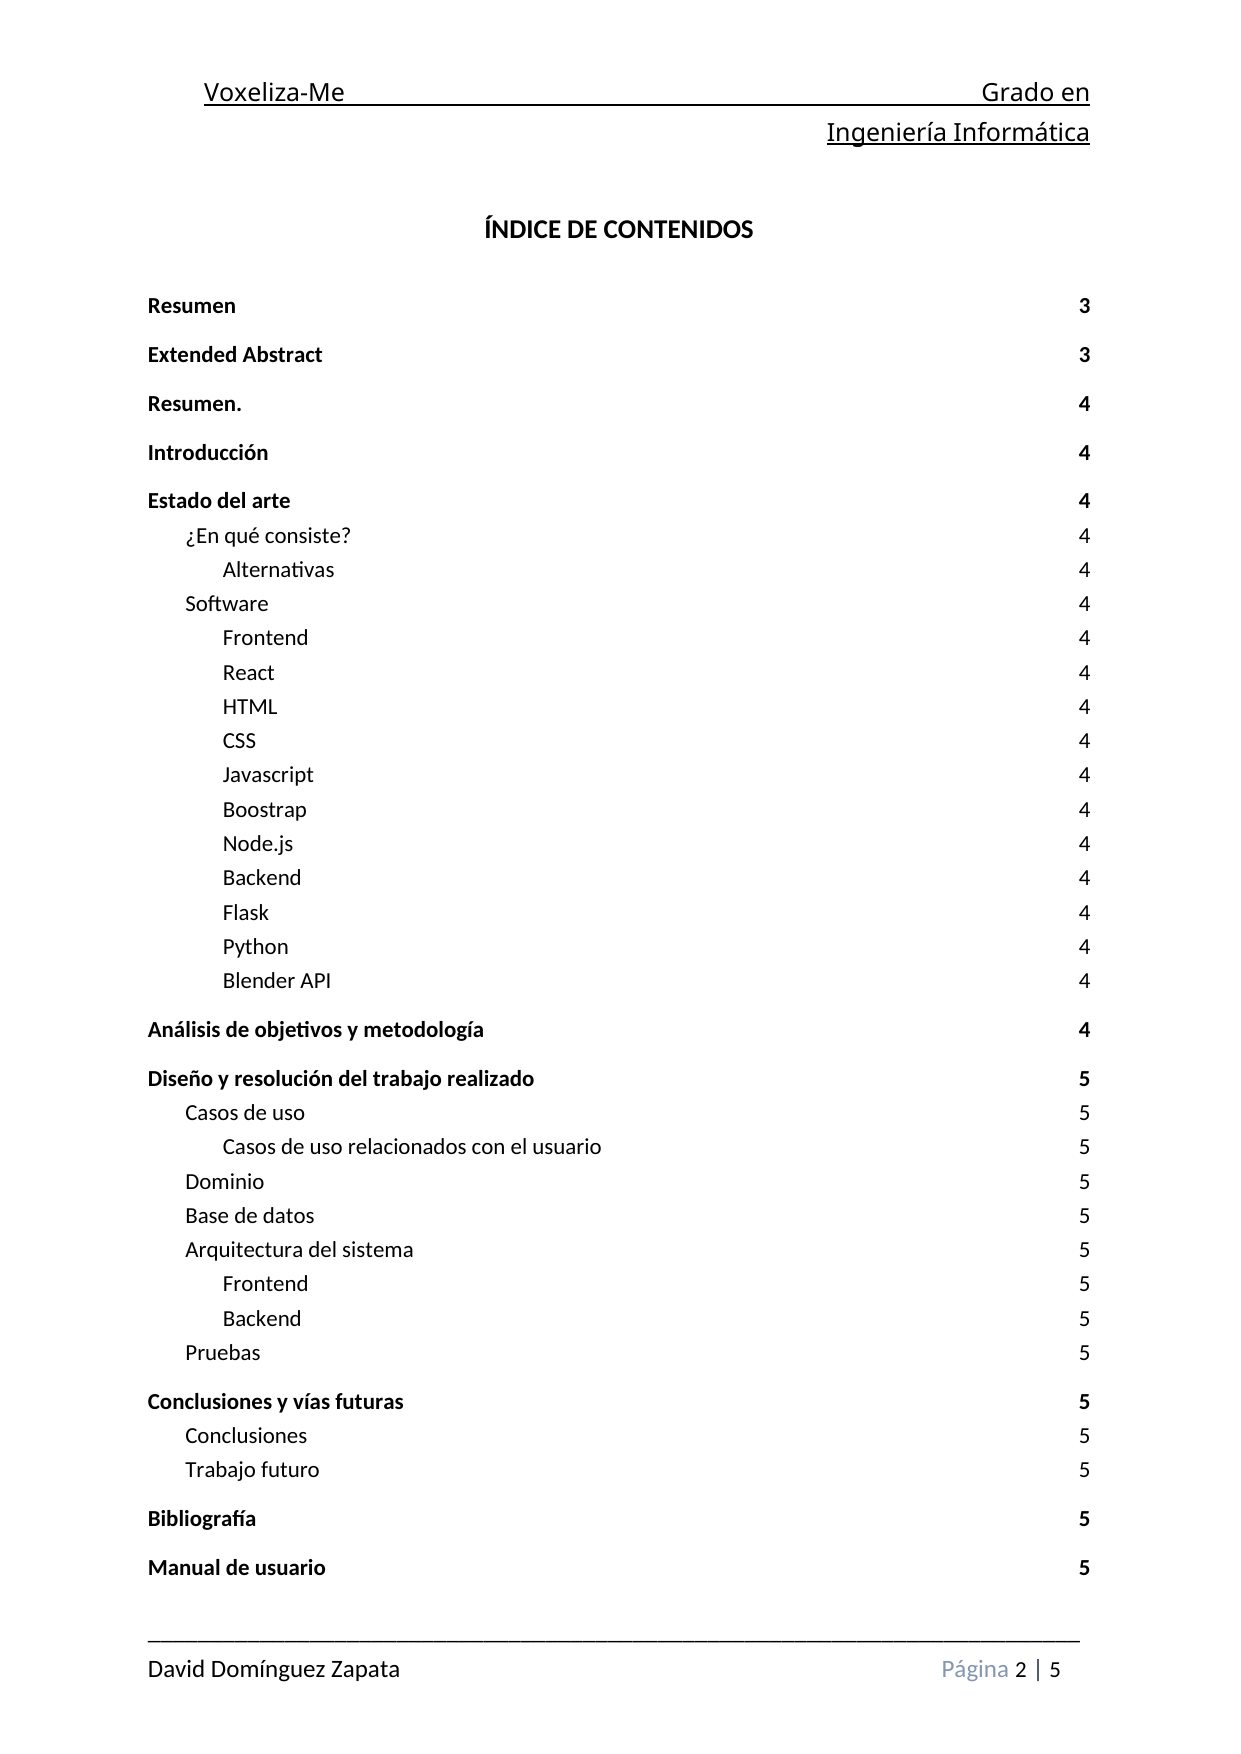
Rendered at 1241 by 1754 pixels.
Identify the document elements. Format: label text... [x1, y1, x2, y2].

text HTML 4 [223, 692, 1090, 720]
text Extended Abstract 3 [148, 340, 1090, 368]
text Node.js 4 [223, 829, 1090, 857]
text Dominio 5 [185, 1167, 1090, 1195]
text ¿En qué consiste? 4 [185, 521, 1090, 549]
text React 4 [223, 658, 1090, 686]
text Diseño y resolución del trabajo realizado 5 [148, 1064, 1090, 1092]
text ÍNDICE DE CONTENIDOS [148, 213, 1090, 246]
text Flask 4 [223, 898, 1090, 926]
text Backend 4 [223, 863, 1090, 891]
text Frontend 4 [223, 623, 1090, 652]
text Software 4 [185, 589, 1090, 617]
text Base de datos 5 [185, 1201, 1090, 1229]
text Alternativas 4 [223, 555, 1090, 583]
text Introducción 4 [148, 438, 1090, 466]
text Boostrap 4 [223, 795, 1090, 823]
text Trabajo futuro 5 [185, 1456, 1090, 1483]
text Frontend 5 [223, 1269, 1090, 1298]
text CSS 4 [223, 726, 1090, 754]
text Conclusiones 5 [185, 1421, 1090, 1449]
text Manual de usuario 5 [148, 1553, 1090, 1581]
text Resumen 3 [148, 291, 1090, 319]
text Python 4 [223, 932, 1090, 960]
text Pruebas 5 [185, 1338, 1090, 1366]
text Javascript 4 [223, 761, 1090, 789]
text Backend 5 [223, 1304, 1090, 1332]
text Arquitectura del sistema 5 [185, 1235, 1090, 1263]
text Bibliografía 5 [148, 1504, 1090, 1532]
text Conclusiones y vías futuras 5 [148, 1387, 1090, 1415]
text Casos de uso relacionados con el usuario 5 [223, 1132, 1090, 1161]
text Análisis de objetivos y metodología 4 [148, 1015, 1090, 1043]
text Casos de uso 5 [185, 1098, 1090, 1126]
text Estado del arte 4 [148, 486, 1090, 514]
text Resumen. 4 [148, 389, 1090, 417]
text Blender API 4 [223, 966, 1090, 994]
